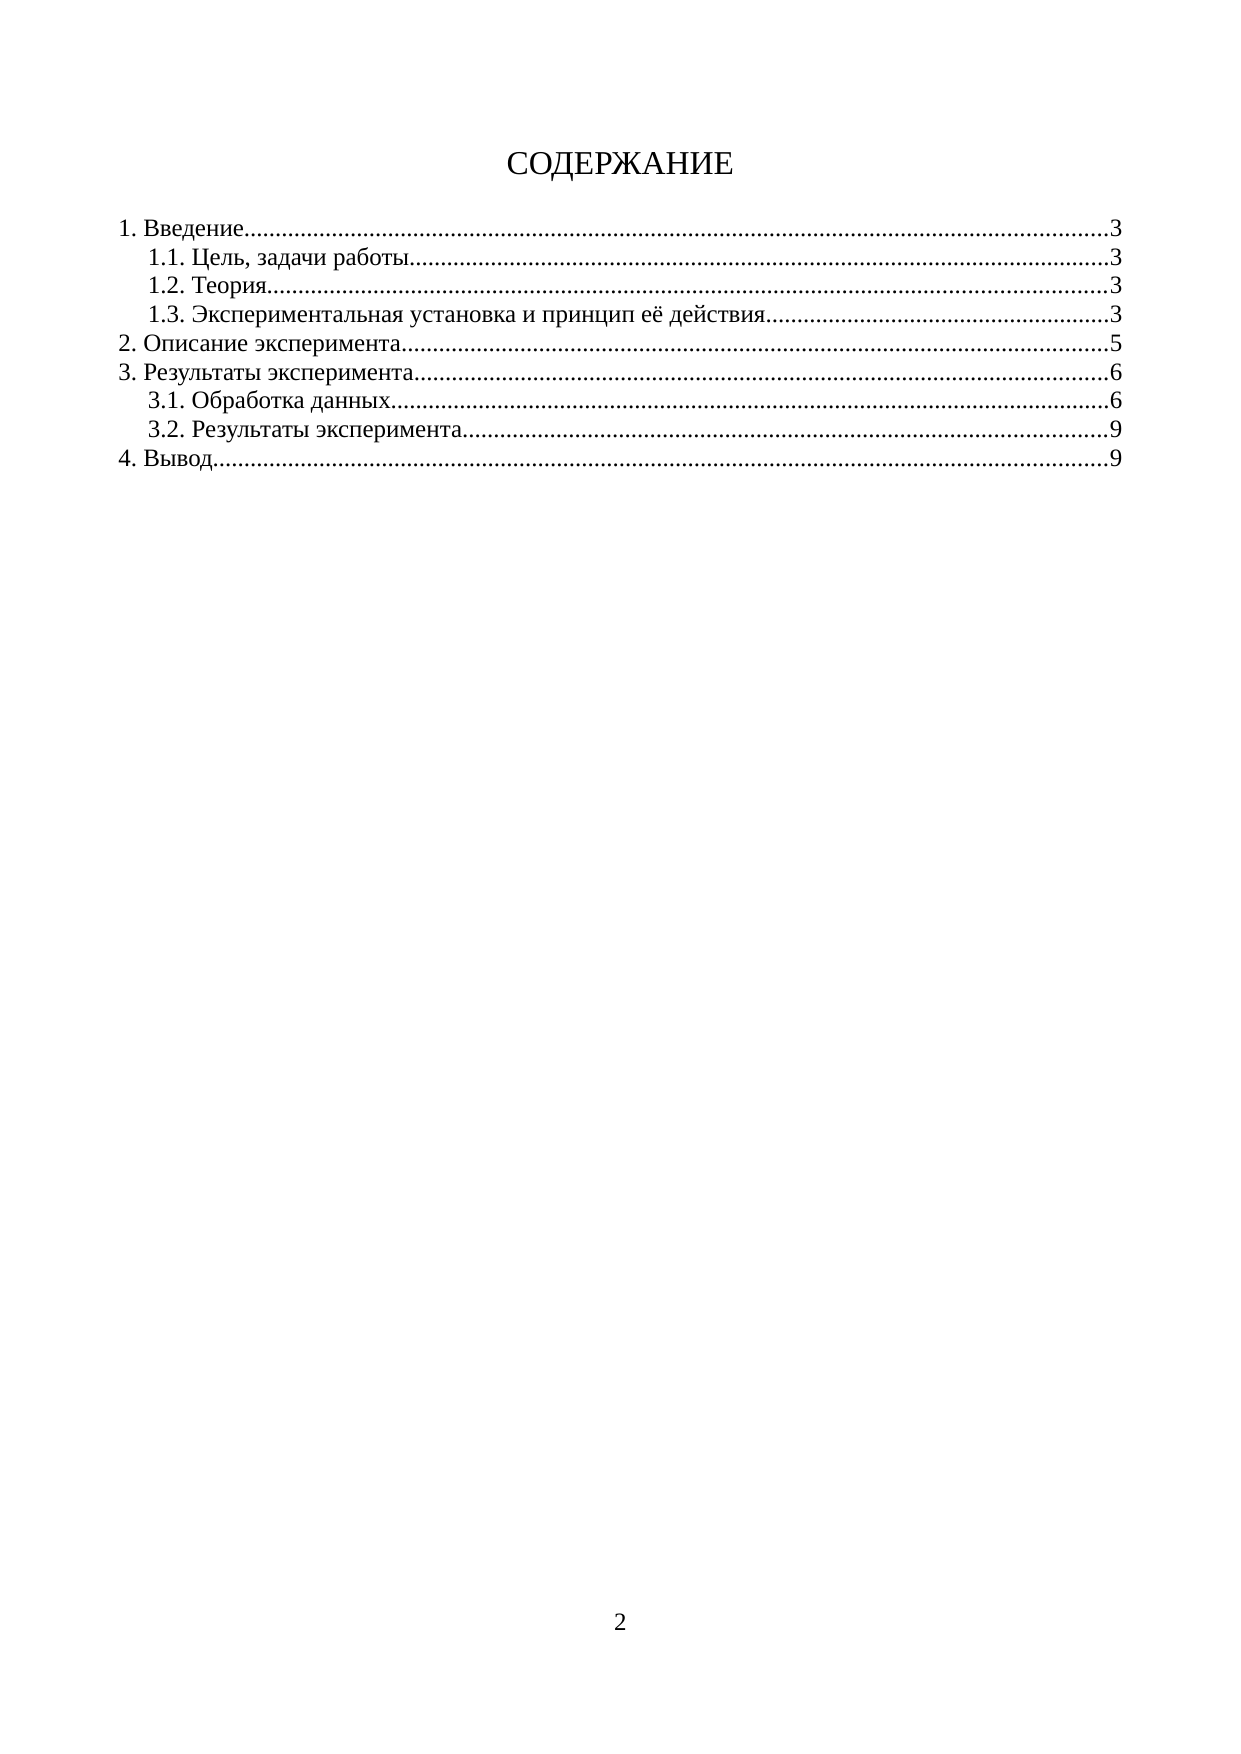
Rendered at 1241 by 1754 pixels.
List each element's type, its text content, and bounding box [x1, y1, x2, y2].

text 1.1. Цель, задачи работы 3 [148, 242, 1122, 271]
text 3.1. Обработка данных 6 [148, 386, 1122, 414]
subtitle содержание [118, 143, 1122, 181]
text 2. Описание эксперимента 5 [118, 328, 1122, 357]
text 3.2. Результаты эксперимента 9 [148, 414, 1122, 443]
text 3. Результаты эксперимента 6 [118, 357, 1122, 386]
text 4. Вывод 9 [118, 443, 1122, 472]
text 1. Введение 3 [118, 213, 1122, 242]
text 1.2. Теория 3 [148, 271, 1122, 299]
text 1.3. Экспериментальная установка и принцип её действия 3 [148, 299, 1122, 328]
